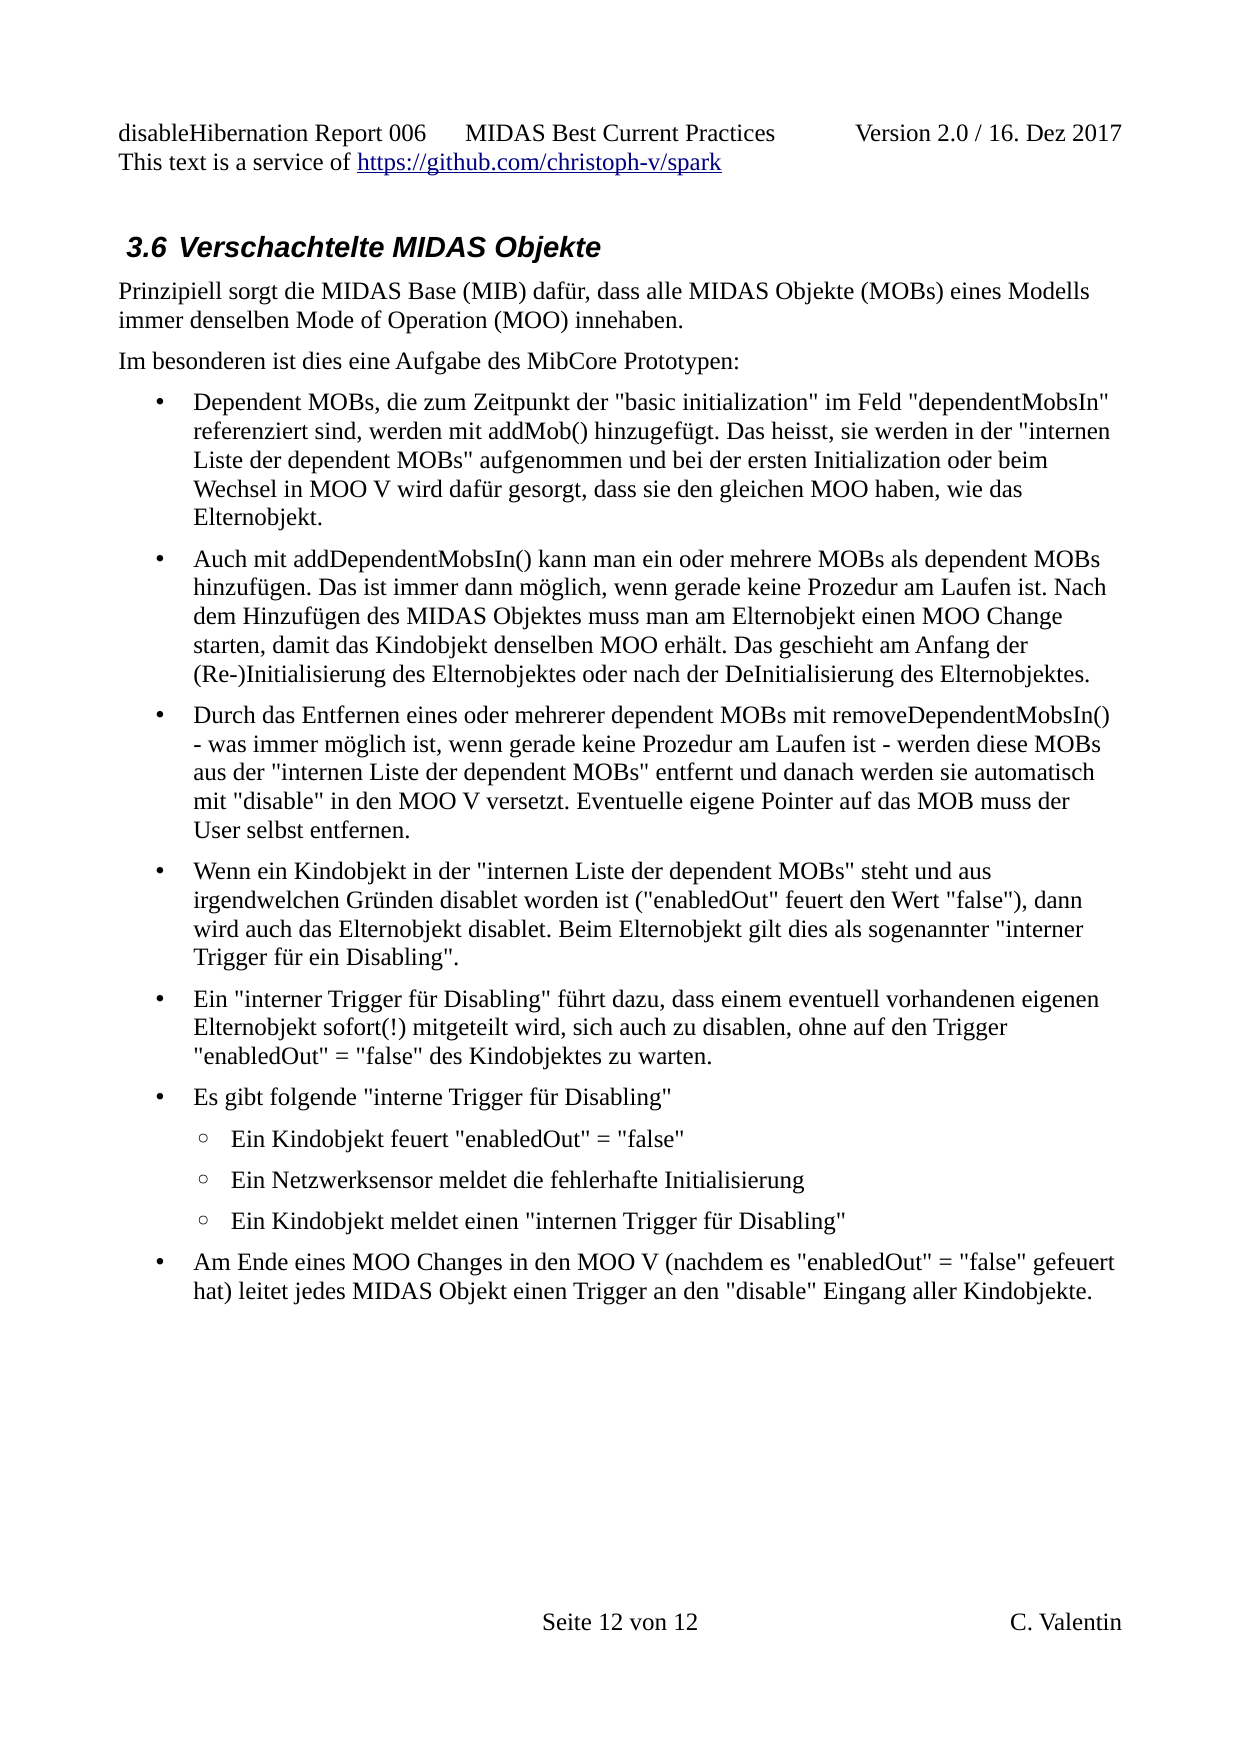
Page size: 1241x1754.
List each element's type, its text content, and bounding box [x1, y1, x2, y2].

list Durch das Entfernen eines oder mehrerer dependent MOBs mit removeDependentMobsIn() - was immer möglich ist, wenn gerade keine Prozedur am Laufen ist - werden diese MOBs aus der "internen Liste der dependent MOBs" entfernt und danach werden sie automatisch mit "disable" in den MOO V versetzt. Eventuelle eigene Pointer auf das MOB muss der User selbst entfernen. [156, 700, 1122, 844]
list Am Ende eines MOO Changes in den MOO V (nachdem es "enabledOut" = "false" gefeuert hat) leitet jedes MIDAS Objekt einen Trigger an den "disable" Eingang aller Kindobjekte. [156, 1247, 1122, 1305]
list Dependent MOBs, die zum Zeitpunkt der "basic initialization" im Feld "dependentMobsIn" referenziert sind, werden mit addMob() hinzugefügt. Das heisst, sie werden in der "internen Liste der dependent MOBs" aufgenommen und bei der ersten Initialization oder beim Wechsel in MOO V wird dafür gesorgt, dass sie den gleichen MOO haben, wie das Elternobjekt. [156, 387, 1122, 531]
list Es gibt folgende "interne Trigger für Disabling" [156, 1082, 1122, 1111]
list Wenn ein Kindobjekt in der "internen Liste der dependent MOBs" steht und aus irgendwelchen Gründen disablet worden ist ("enabledOut" feuert den Wert "false"), dann wird auch das Elternobjekt disablet. Beim Elternobjekt gilt dies als sogenannter "interner Trigger für ein Disabling". [156, 856, 1122, 971]
list Ein "interner Trigger für Disabling" führt dazu, dass einem eventuell vorhandenen eigenen Elternobjekt sofort(!) mitgeteilt wird, sich auch zu disablen, ohne auf den Trigger "enabledOut" = "false" des Kindobjektes zu warten. [156, 984, 1122, 1070]
list Ein Kindobjekt feuert "enabledOut" = "false" [193, 1124, 1122, 1152]
list Auch mit addDependentMobsIn() kann man ein oder mehrere MOBs als dependent MOBs hinzufügen. Das ist immer dann möglich, wenn gerade keine Prozedur am Laufen ist. Nach dem Hinzufügen des MIDAS Objektes muss man am Elternobjekt einen MOO Change starten, damit das Kindobjekt denselben MOO erhält. Das geschieht am Anfang der (Re-)Initialisierung des Elternobjektes oder nach der DeInitialisierung des Elternobjektes. [156, 544, 1122, 687]
subtitle Verschachtelte MIDAS Objekte [118, 230, 1122, 264]
text Prinzipiell sorgt die MIDAS Base (MIB) dafür, dass alle MIDAS Objekte (MOBs) eines Modells immer denselben Mode of Operation (MOO) innehaben. [118, 276, 1122, 334]
list Ein Netzwerksensor meldet die fehlerhafte Initialisierung [193, 1165, 1122, 1194]
list Ein Kindobjekt meldet einen "internen Trigger für Disabling" [193, 1206, 1122, 1235]
text Im besonderen ist dies eine Aufgabe des MibCore Prototypen: [118, 346, 1122, 375]
